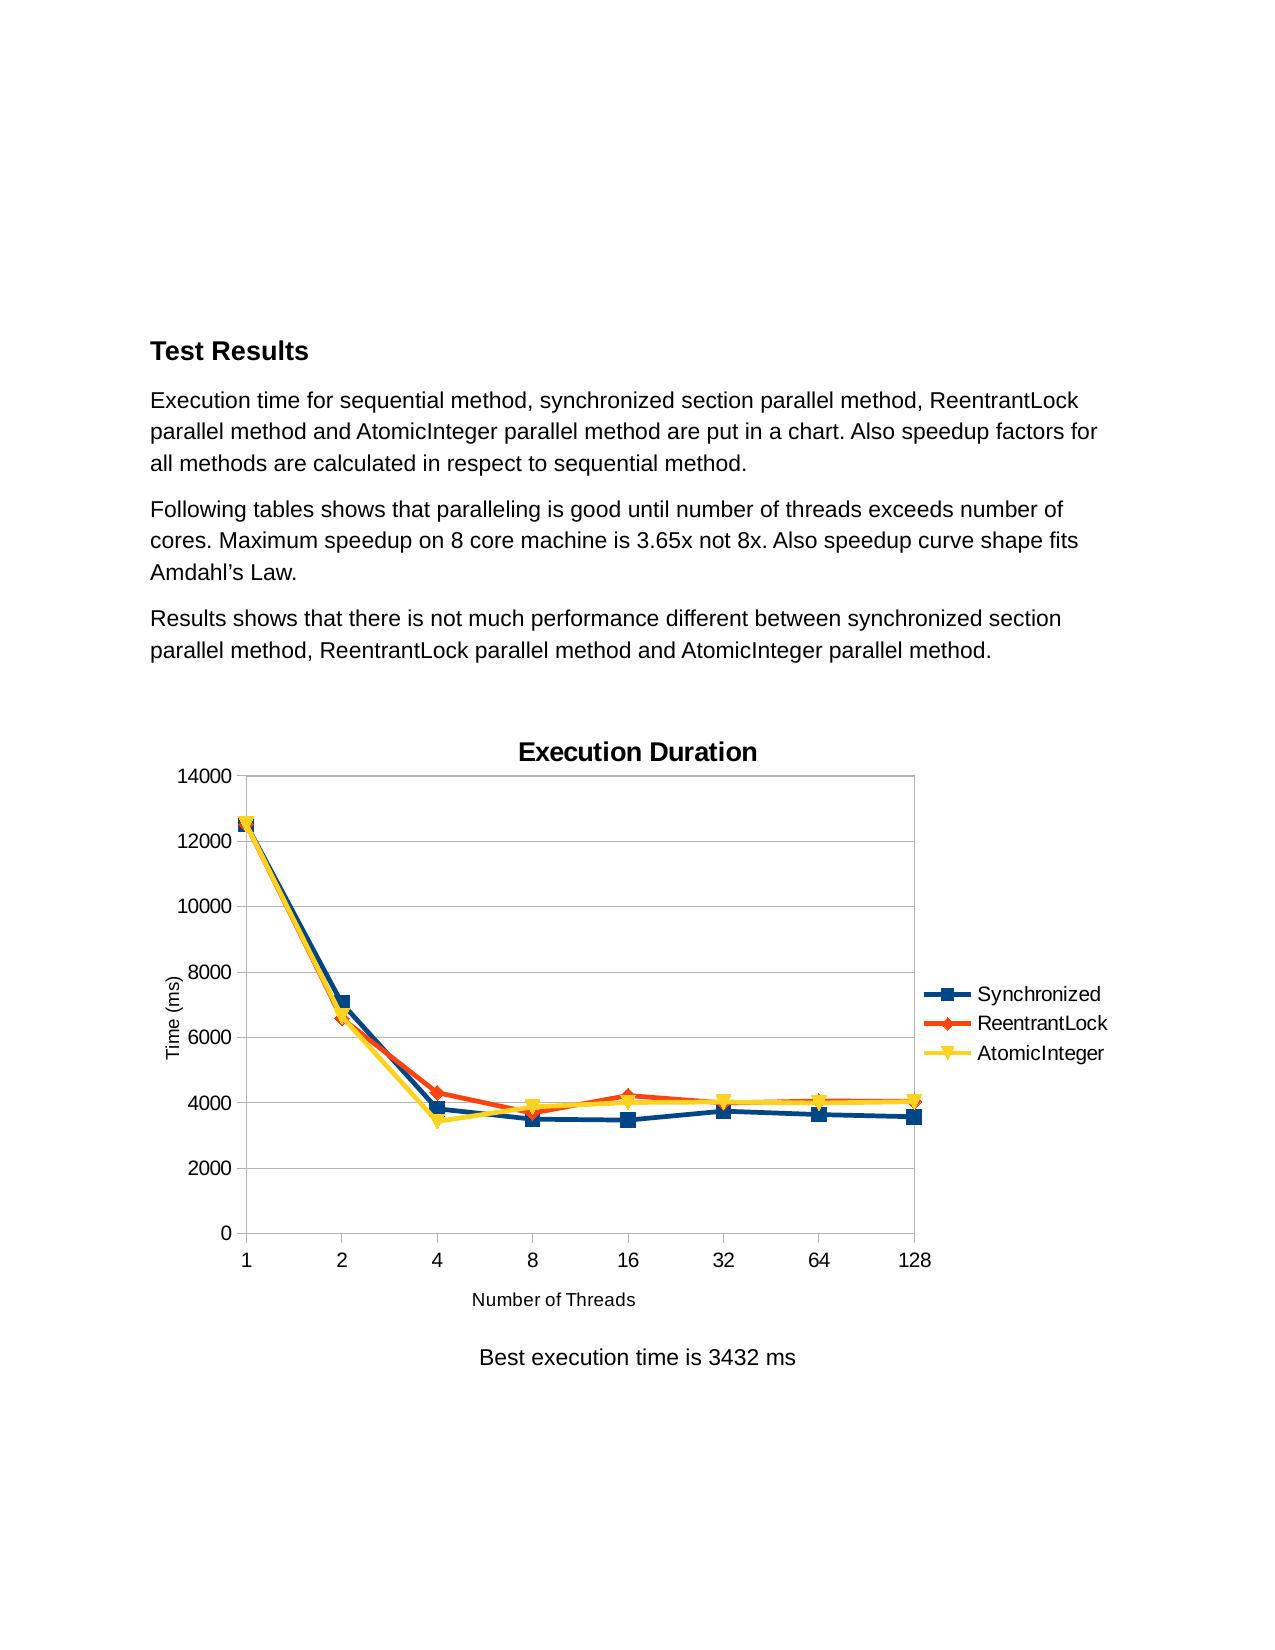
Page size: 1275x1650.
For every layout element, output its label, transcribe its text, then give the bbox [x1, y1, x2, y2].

text Execution time for sequential method, synchronized section parallel method, ReentrantLock parallel method and AtomicInteger parallel method are put in a chart. Also speedup factors for all methods are calculated in respect to sequential method. [150, 387, 1125, 476]
text Following tables shows that paralleling is good until number of threads exceeds number of cores. Maximum speedup on 8 core machine is 3.65x not 8x. Also speedup curve shape fits Amdahl’s Law. [150, 496, 1125, 585]
text Best execution time is 3432 ms [150, 729, 1125, 1370]
text Results shows that there is not much performance different between synchronized section parallel method, ReentrantLock parallel method and AtomicInteger parallel method. [150, 605, 1125, 663]
text Test Results [150, 334, 1125, 366]
